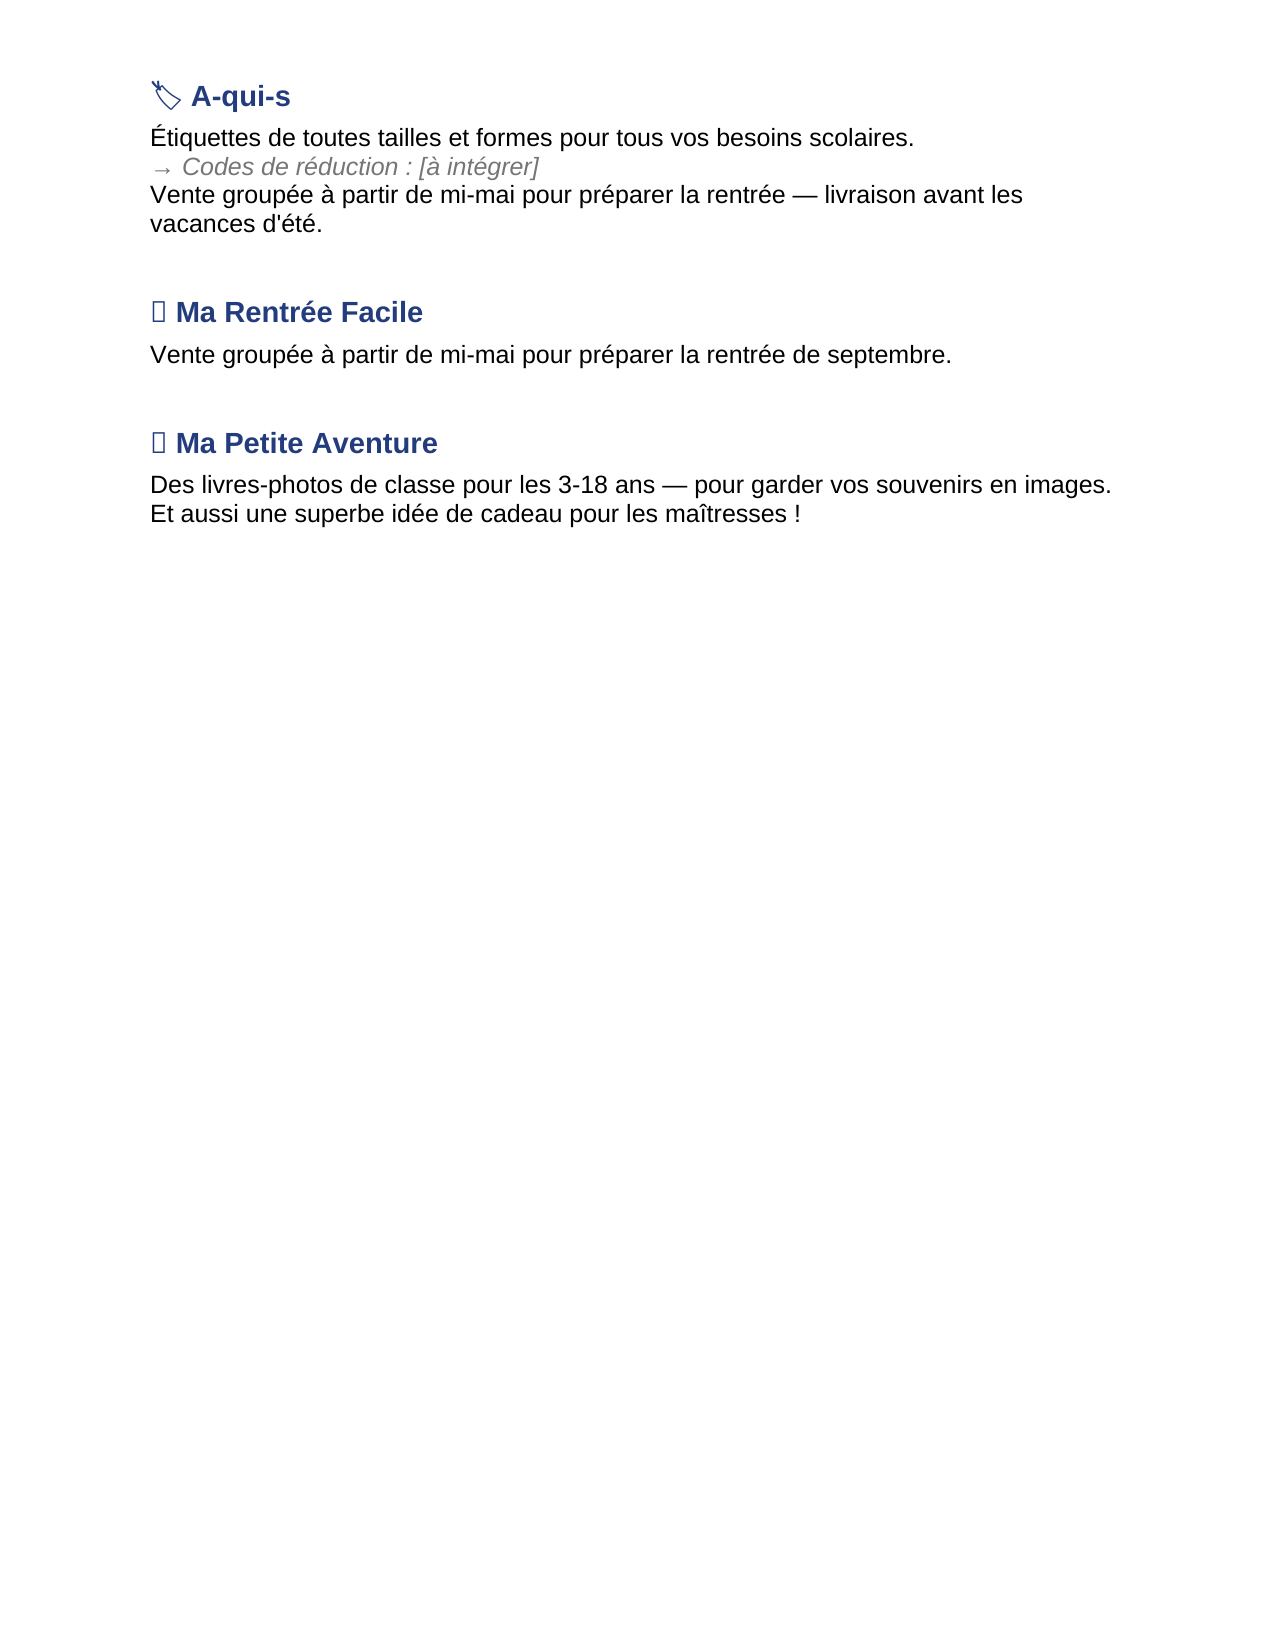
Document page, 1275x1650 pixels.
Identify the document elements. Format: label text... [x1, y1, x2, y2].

text Des livres-photos de classe pour les 3-18 ans — pour garder vos souvenirs en images. Et aussi une superbe idée de cadeau pour les maîtresses ! [150, 470, 1125, 528]
text Vente groupée à partir de mi-mai pour préparer la rentrée — livraison avant les vacances d'été. [150, 181, 1125, 238]
text 🎒 Ma Rentrée Facile [150, 292, 1125, 331]
text Étiquettes de toutes tailles et formes pour tous vos besoins scolaires. [150, 123, 1125, 152]
text 🏷️ A-qui-s [150, 75, 1125, 115]
text Vente groupée à partir de mi-mai pour préparer la rentrée de septembre. [150, 340, 1125, 368]
text → Codes de réduction : [à intégrer] [150, 152, 1125, 181]
text 📖 Ma Petite Aventure [150, 422, 1125, 462]
